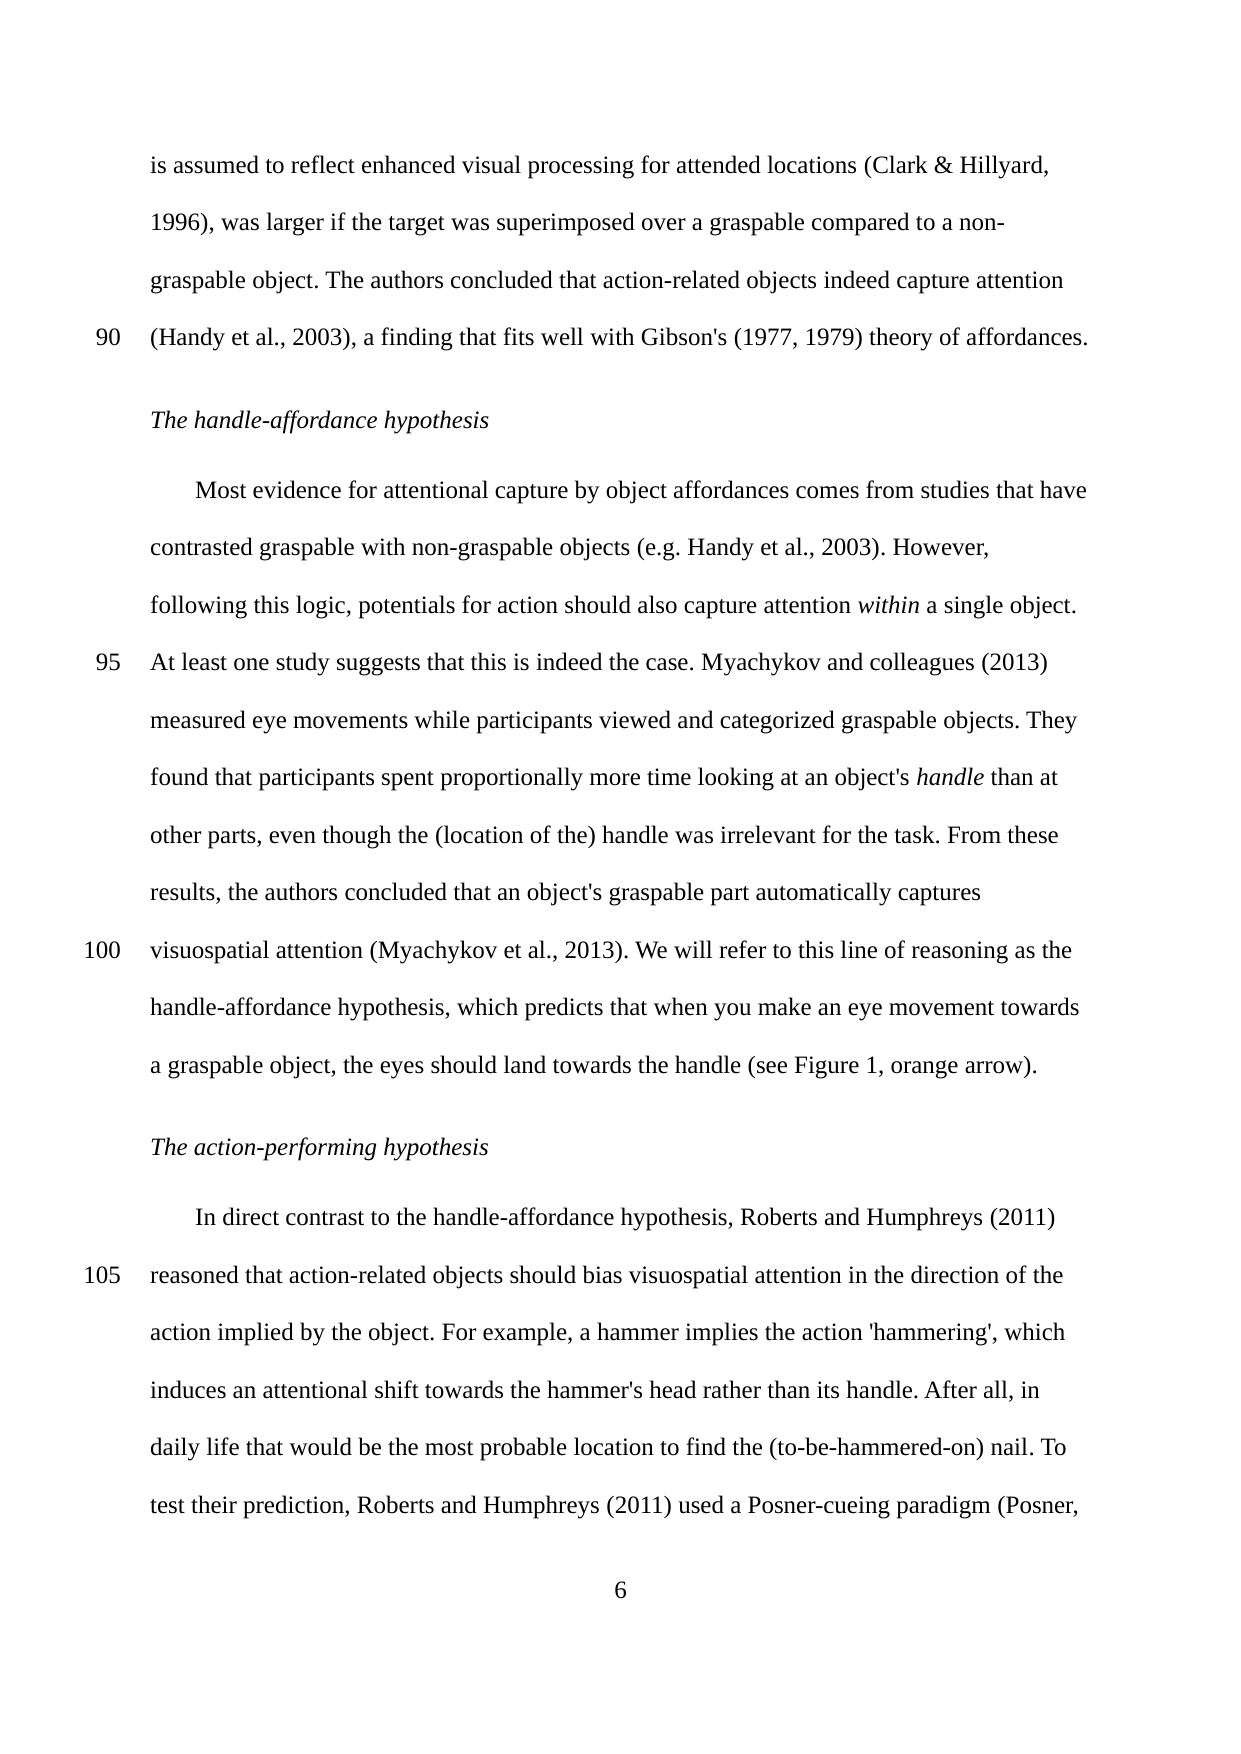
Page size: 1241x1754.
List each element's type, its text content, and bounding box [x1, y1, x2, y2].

text Most evidence for attentional capture by object affordances comes from studies that have contrasted graspable with non-graspable objects (e.g. Handy et al., 2003). However, following this logic, potentials for action should also capture attention within a single object. At least one study suggests that this is indeed the case. Myachykov and colleagues (2013) measured eye movements while participants viewed and categorized graspable objects. They found that participants spent proportionally more time looking at an object's handle than at other parts, even though the (location of the) handle was irrelevant for the task. From these results, the authors concluded that an object's graspable part automatically captures visuospatial attention (Myachykov et al., 2013). We will refer to this line of reasoning as the handle-affordance hypothesis, which predicts that when you make an eye movement towards a graspable object, the eyes should land towards the handle (see Figure 1, orange arrow). [150, 475, 1091, 1079]
text In direct contrast to the handle-affordance hypothesis, Roberts and Humphreys (2011) reasoned that action-related objects should bias visuospatial attention in the direction of the action implied by the object. For example, a hammer implies the action 'hammering', which induces an attentional shift towards the hammer's head rather than its handle. After all, in daily life that would be the most probable location to find the (to-be-hammered-on) nail. To test their prediction, Roberts and Humphreys (2011) used a Posner-cueing paradigm (Posner, [150, 1202, 1091, 1519]
subtitle The handle-affordance hypothesis [150, 405, 1091, 434]
text is assumed to reflect enhanced visual processing for attended locations (Clark & Hillyard, 1996), was larger if the target was superimposed over a graspable compared to a non-graspable object. The authors concluded that action-related objects indeed capture attention (Handy et al., 2003), a finding that fits well with Gibson's (1977, 1979) theory of affordances. [150, 150, 1091, 351]
subtitle The action-performing hypothesis [150, 1132, 1091, 1161]
